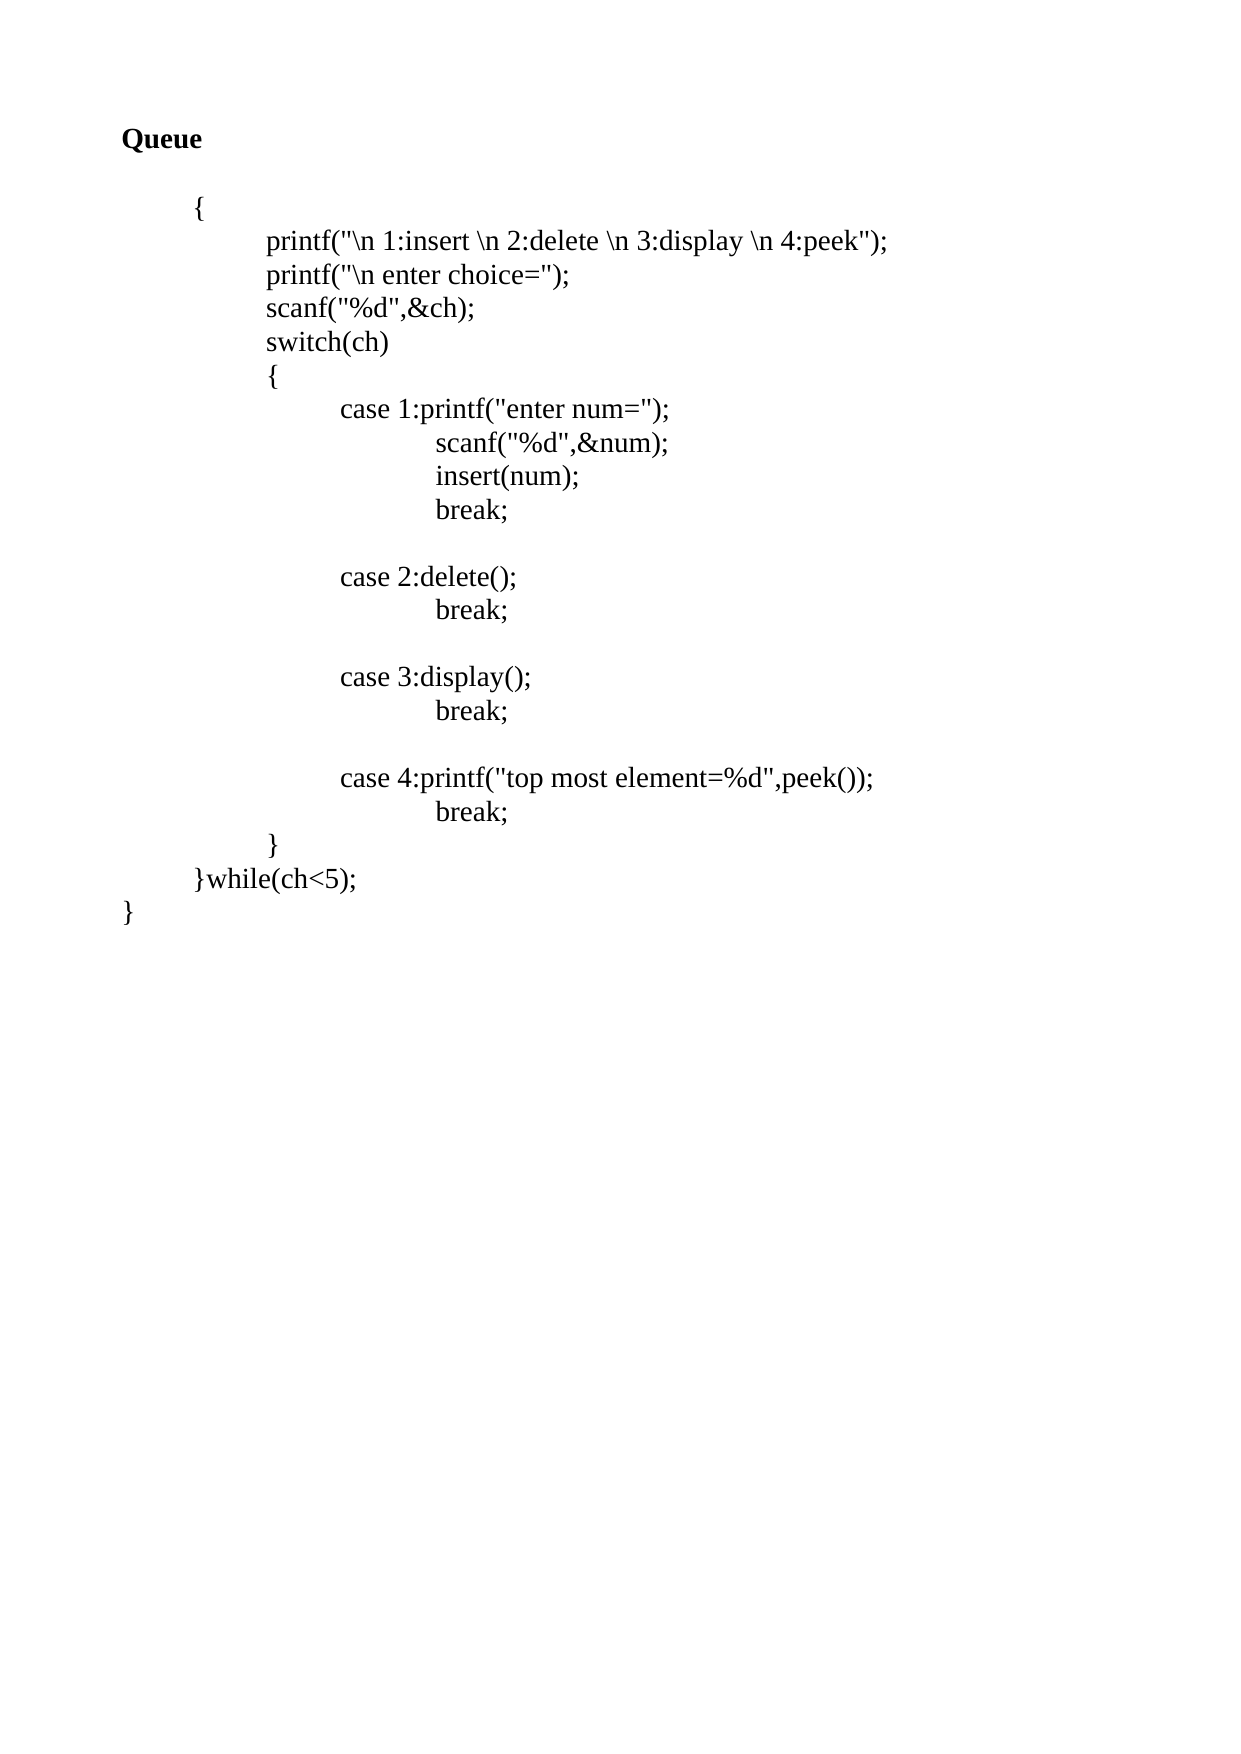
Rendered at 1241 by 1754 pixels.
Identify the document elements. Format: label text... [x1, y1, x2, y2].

text printf("\n enter choice="); [118, 257, 1122, 291]
text case 4:printf("top most element=%d",peek()); [118, 760, 1122, 794]
text break; [118, 492, 1122, 525]
text case 2:delete(); [118, 559, 1122, 592]
text }while(ch<5); [118, 861, 1122, 894]
text switch(ch) [118, 324, 1122, 358]
text case 3:display(); [118, 659, 1122, 693]
text insert(num); [118, 458, 1122, 492]
text } [118, 894, 1122, 928]
text scanf("%d",&ch); [118, 291, 1122, 324]
text { [118, 358, 1122, 391]
text scanf("%d",&num); [118, 425, 1122, 458]
text break; [118, 693, 1122, 727]
text break; [118, 592, 1122, 626]
text { [118, 187, 1122, 223]
text case 1:printf("enter num="); [118, 391, 1122, 425]
text } [118, 827, 1122, 861]
text printf("\n 1:insert \n 2:delete \n 3:display \n 4:peek"); [118, 223, 1122, 257]
text break; [118, 794, 1122, 827]
